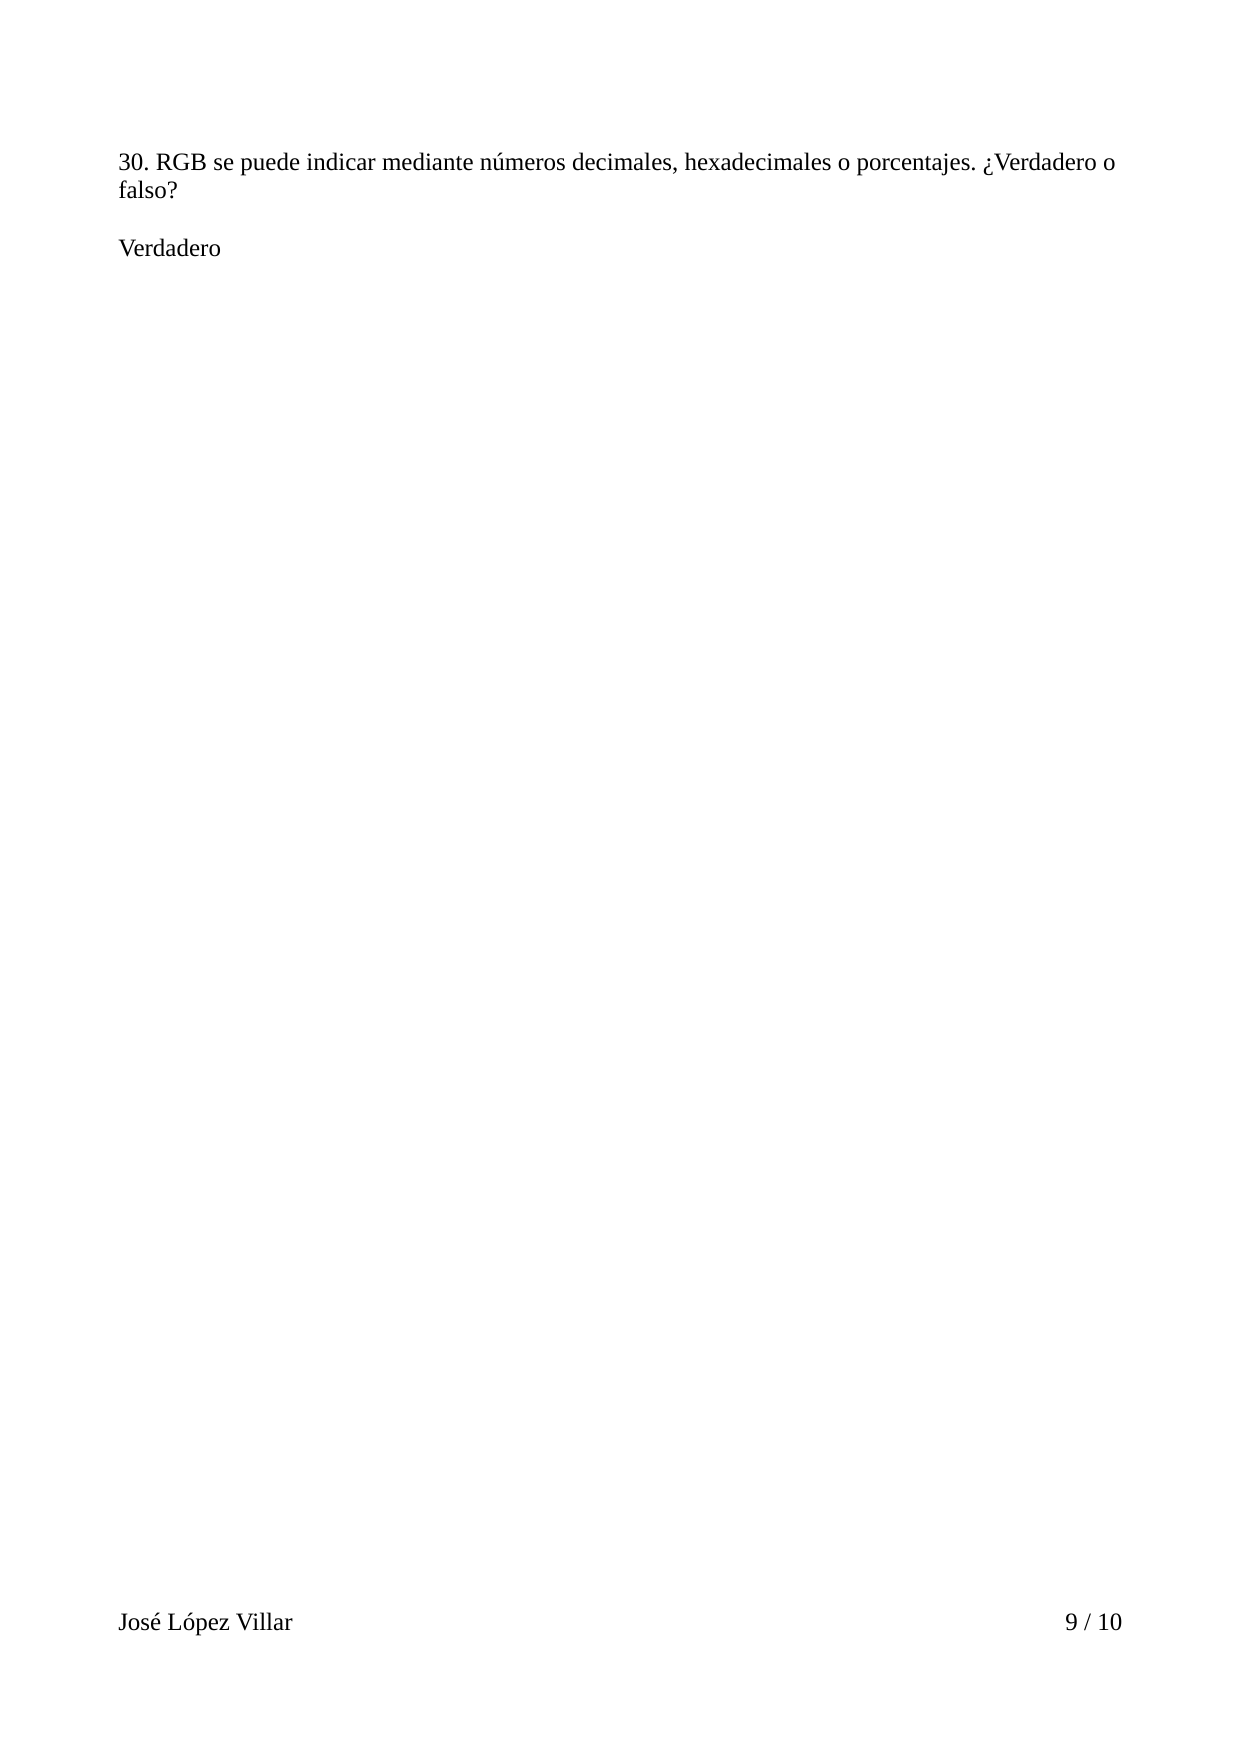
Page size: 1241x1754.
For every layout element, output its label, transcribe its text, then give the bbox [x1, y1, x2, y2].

text 30. RGB se puede indicar mediante números decimales, hexadecimales o porcentajes. ¿Verdadero o falso? [118, 147, 1122, 204]
text Verdadero [118, 233, 1122, 262]
